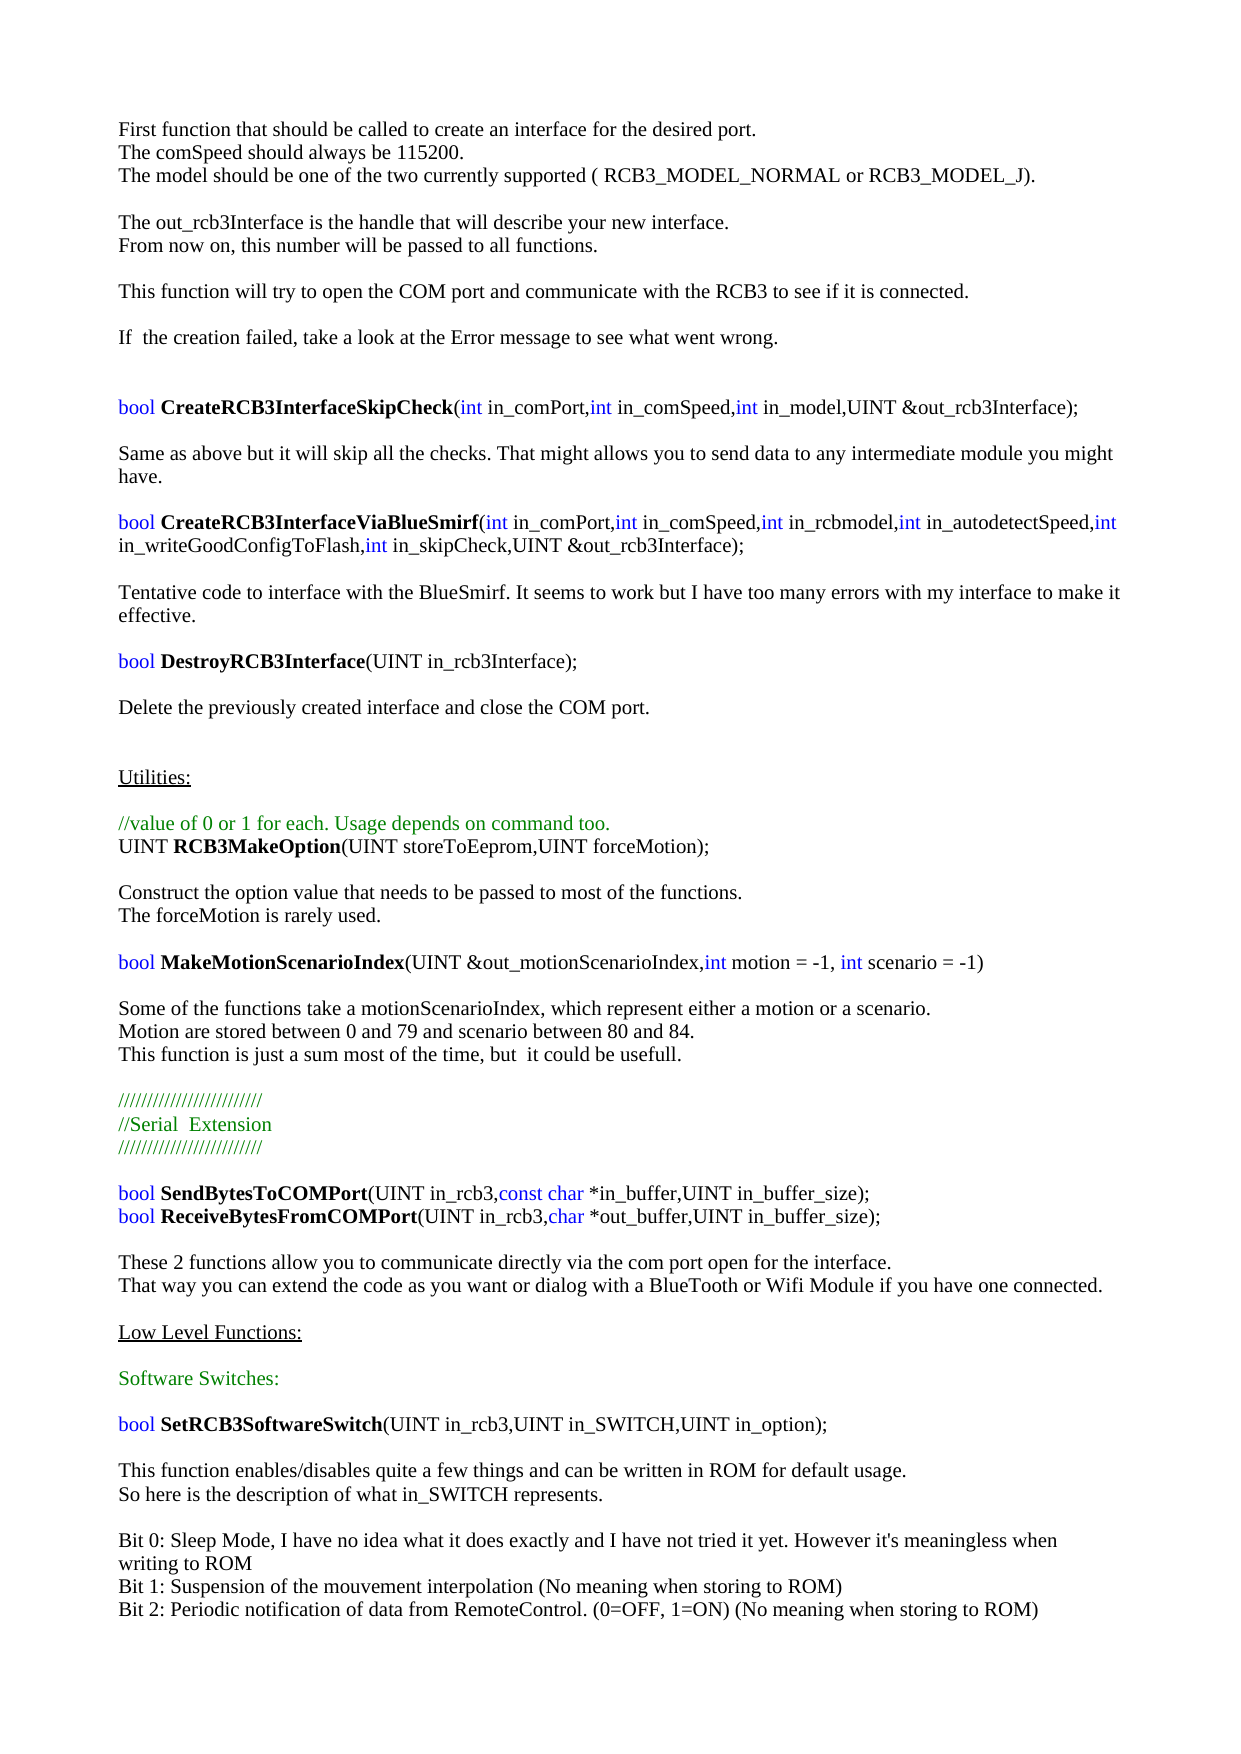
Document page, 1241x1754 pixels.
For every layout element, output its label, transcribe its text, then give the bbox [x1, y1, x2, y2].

text Bit 0: Sleep Mode, I have no idea what it does exactly and I have not tried it yet. However it's meaningless when writing to ROM [118, 1529, 1122, 1575]
text This function enables/disables quite a few things and can be written in ROM for default usage. [118, 1459, 1122, 1482]
text Software Switches: [118, 1367, 1122, 1390]
text Low Level Functions: [118, 1321, 1122, 1344]
text Tentative code to interface with the BlueSmirf. It seems to work but I have too many errors with my interface to make it effective. [118, 581, 1122, 627]
text The comSpeed should always be 115200. [118, 141, 1122, 164]
text First function that should be called to create an interface for the desired port. [118, 118, 1122, 141]
text So here is the description of what in_SWITCH represents. [118, 1482, 1122, 1506]
text Delete the previously created interface and close the COM port. [118, 696, 1122, 719]
text bool CreateRCB3InterfaceViaBlueSmirf(int in_comPort,int in_comSpeed,int in_rcbmodel,int in_autodetectSpeed,int in_writeGoodConfigToFlash,int in_skipCheck,UINT &out_rcb3Interface); [118, 511, 1122, 557]
text Same as above but it will skip all the checks. That might allows you to send data to any intermediate module you might have. [118, 442, 1122, 488]
text Construct the option value that needs to be passed to most of the functions. [118, 881, 1122, 904]
text Utilities: [118, 766, 1122, 789]
text If the creation failed, take a look at the Error message to see what went wrong. [118, 326, 1122, 349]
text bool CreateRCB3InterfaceSkipCheck(int in_comPort,int in_comSpeed,int in_model,UINT &out_rcb3Interface); [118, 396, 1122, 419]
text Bit 1: Suspension of the mouvement interpolation (No meaning when storing to ROM) [118, 1575, 1122, 1598]
text Some of the functions take a motionScenarioIndex, which represent either a motion or a scenario. [118, 997, 1122, 1020]
text ///////////////////////// [118, 1089, 1122, 1112]
text These 2 functions allow you to communicate directly via the com port open for the interface. [118, 1251, 1122, 1274]
text bool ReceiveBytesFromCOMPort(UINT in_rcb3,char *out_buffer,UINT in_buffer_size); [118, 1205, 1122, 1228]
text That way you can extend the code as you want or dialog with a BlueTooth or Wifi Module if you have one connected. [118, 1274, 1122, 1297]
text This function will try to open the COM port and communicate with the RCB3 to see if it is connected. [118, 280, 1122, 303]
text From now on, this number will be passed to all functions. [118, 234, 1122, 257]
text bool SetRCB3SoftwareSwitch(UINT in_rcb3,UINT in_SWITCH,UINT in_option); [118, 1413, 1122, 1436]
text The forceMotion is rarely used. [118, 904, 1122, 927]
text Bit 2: Periodic notification of data from RemoteControl. (0=OFF, 1=ON) (No meaning when storing to ROM) [118, 1598, 1122, 1621]
text The out_rcb3Interface is the handle that will describe your new interface. [118, 211, 1122, 234]
text ///////////////////////// [118, 1136, 1122, 1159]
text bool DestroyRCB3Interface(UINT in_rcb3Interface); [118, 650, 1122, 673]
text This function is just a sum most of the time, but it could be usefull. [118, 1043, 1122, 1066]
text Motion are stored between 0 and 79 and scenario between 80 and 84. [118, 1020, 1122, 1043]
text bool MakeMotionScenarioIndex(UINT &out_motionScenarioIndex,int motion = -1, int scenario = -1) [118, 951, 1122, 974]
text The model should be one of the two currently supported ( RCB3_MODEL_NORMAL or RCB3_MODEL_J). [118, 164, 1122, 187]
text //Serial Extension [118, 1112, 1122, 1136]
text bool SendBytesToCOMPort(UINT in_rcb3,const char *in_buffer,UINT in_buffer_size); [118, 1182, 1122, 1205]
text //value of 0 or 1 for each. Usage depends on command too. [118, 812, 1122, 835]
text UINT RCB3MakeOption(UINT storeToEeprom,UINT forceMotion); [118, 835, 1122, 858]
